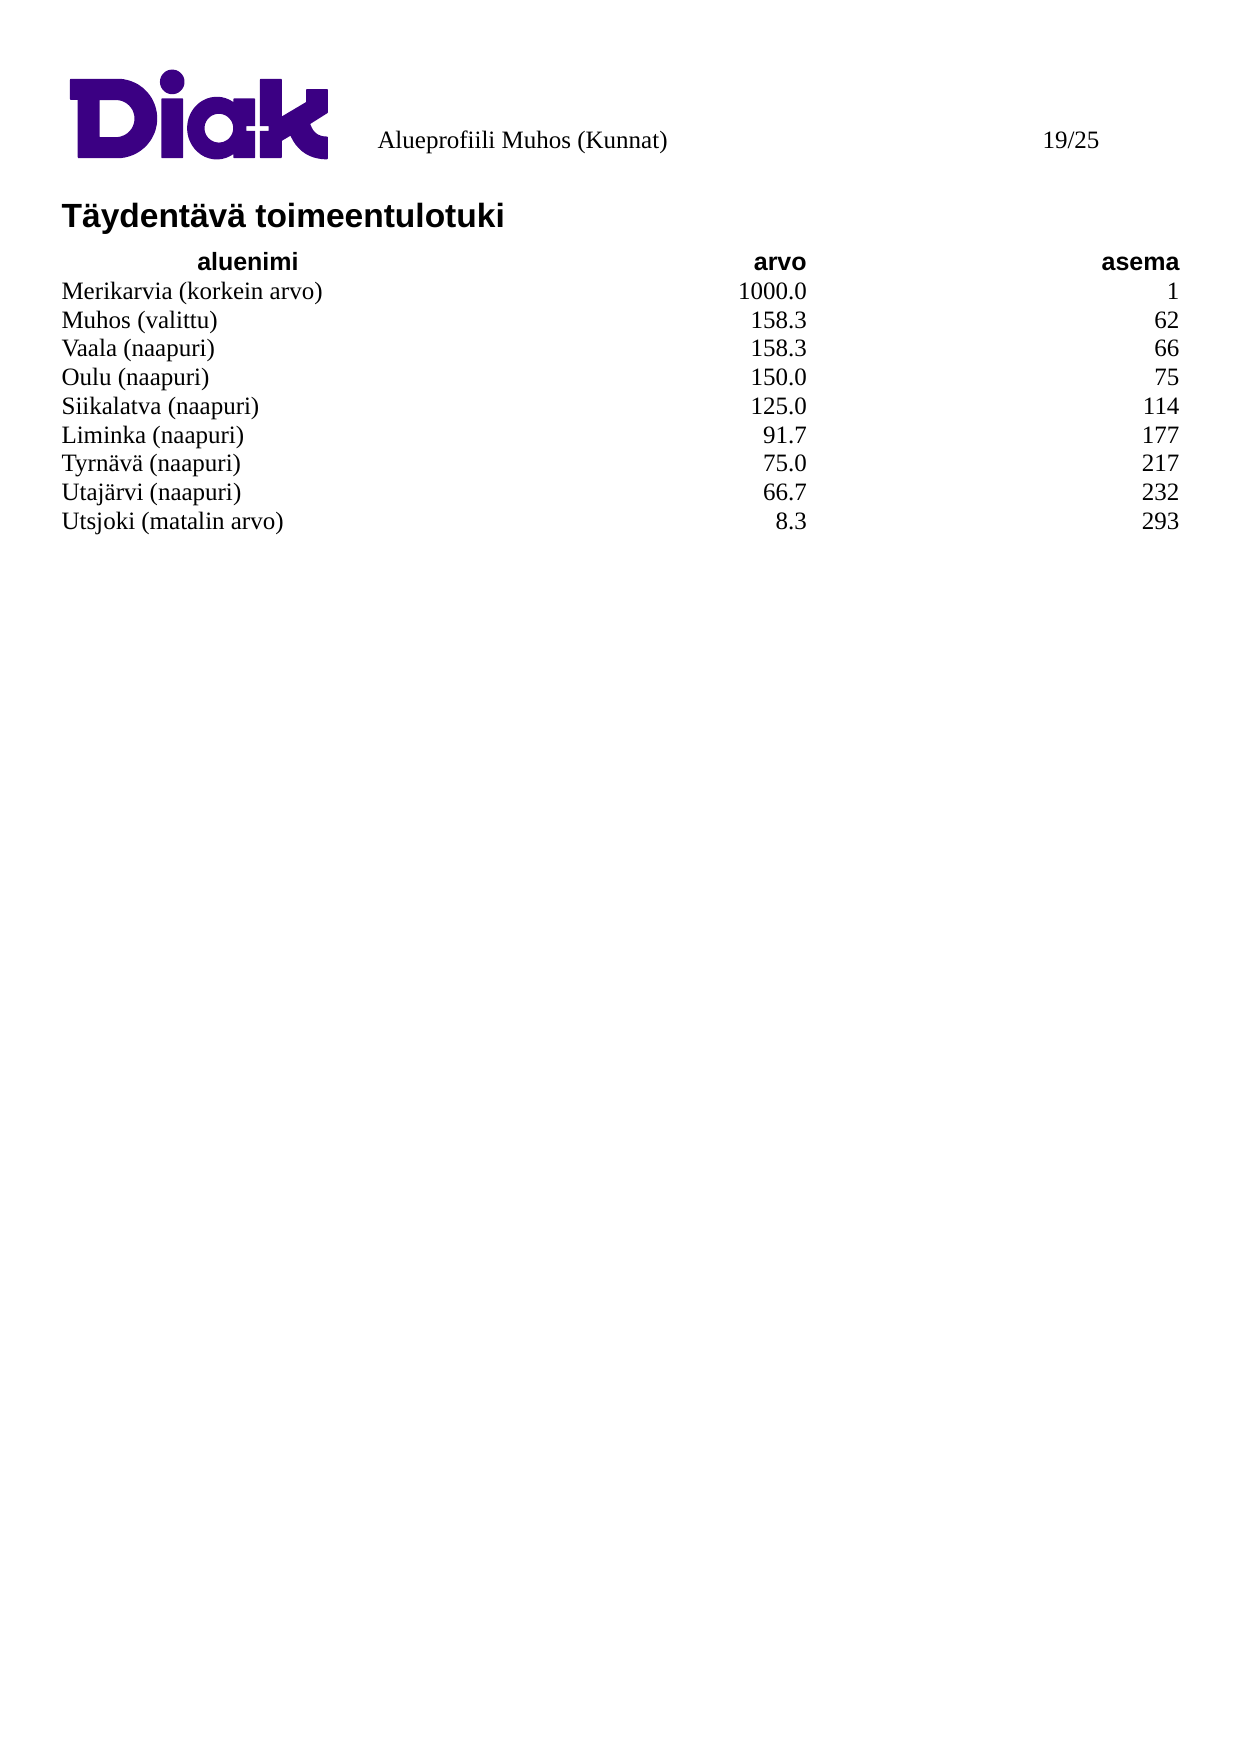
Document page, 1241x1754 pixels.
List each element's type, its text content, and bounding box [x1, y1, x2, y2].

table_cell Muhos (valittu) [61, 305, 434, 333]
table_cell Siikalatva (naapuri) [61, 391, 434, 420]
table_cell Merikarvia (korkein arvo) [61, 276, 434, 305]
table_header aluenimi [61, 247, 434, 276]
table_cell 158.3 [434, 334, 806, 362]
table_cell 293 [806, 506, 1179, 535]
table_cell Tyrnävä (naapuri) [61, 449, 434, 477]
table_cell 8.3 [434, 506, 806, 535]
table_cell 62 [806, 305, 1179, 333]
table_cell 1000.0 [434, 276, 806, 305]
table_cell 75 [806, 362, 1179, 391]
table_cell 66 [806, 334, 1179, 362]
table_header asema [806, 247, 1179, 276]
subtitle Täydentävä toimeentulotuki [61, 196, 1179, 235]
table_cell Utsjoki (matalin arvo) [61, 506, 434, 535]
table_cell 177 [806, 420, 1179, 448]
table_cell 217 [806, 449, 1179, 477]
table_cell 150.0 [434, 362, 806, 391]
table_cell 66.7 [434, 477, 806, 506]
table_cell 75.0 [434, 449, 806, 477]
table_cell 114 [806, 391, 1179, 420]
table_cell 1 [806, 276, 1179, 305]
table_cell 91.7 [434, 420, 806, 448]
table_cell Vaala (naapuri) [61, 334, 434, 362]
table_cell Liminka (naapuri) [61, 420, 434, 448]
table_header arvo [434, 247, 806, 276]
table_cell 232 [806, 477, 1179, 506]
table_cell 125.0 [434, 391, 806, 420]
table_cell Utajärvi (naapuri) [61, 477, 434, 506]
table_cell Oulu (naapuri) [61, 362, 434, 391]
table_cell 158.3 [434, 305, 806, 333]
